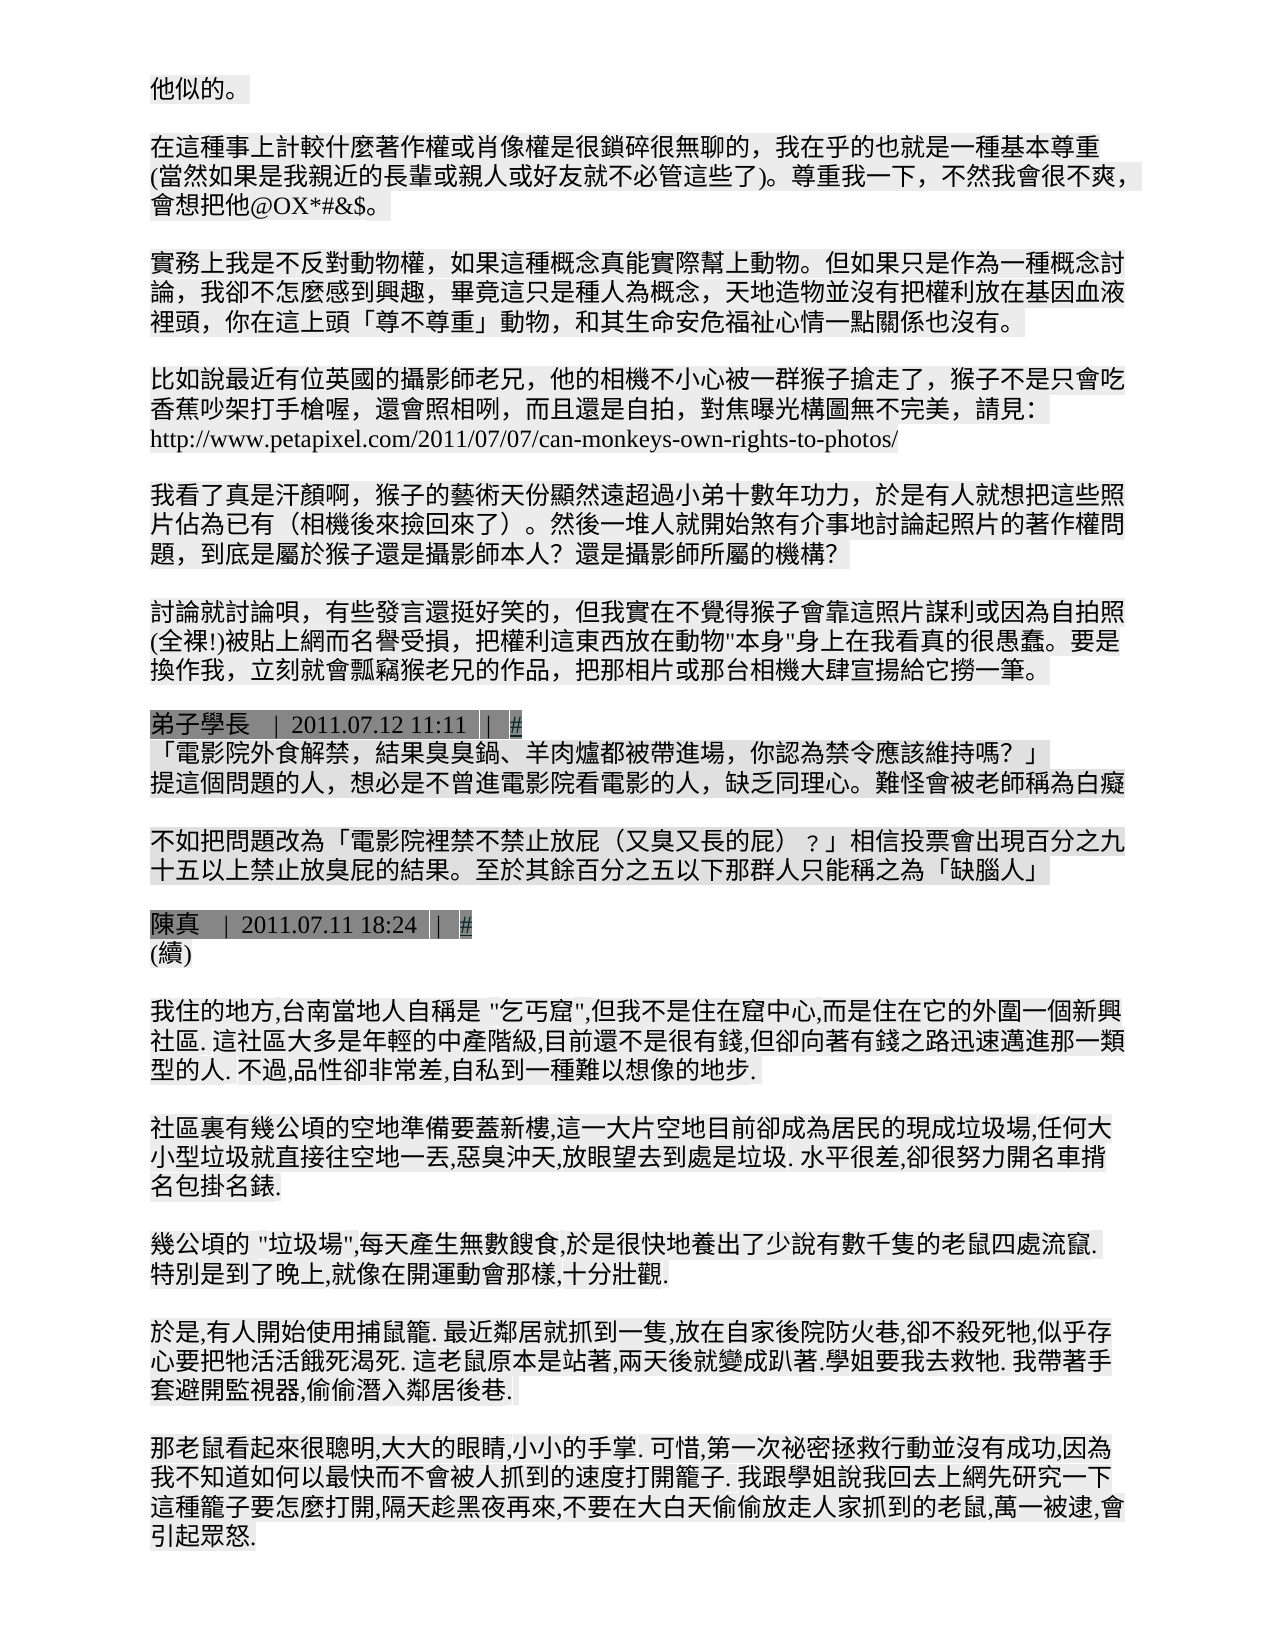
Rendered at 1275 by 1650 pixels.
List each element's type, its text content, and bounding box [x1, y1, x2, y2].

text 「電影院外食解禁，結果臭臭鍋、羊肉爐都被帶進場，你認為禁令應該維持嗎？」 提這個問題的人，想必是不曾進電影院看電影的人，缺乏同理心。難怪會被老師稱為白癡 不如把問題改為「電影院裡禁不禁止放屁（又臭又長的屁）﹖」相信投票會出現百分之九十五以上禁止放臭屁的結果。至於其餘百分之五以下那群人只能稱之為「缺腦人」 [150, 739, 1125, 885]
text (續) 我住的地方,台南當地人自稱是 "乞丐窟",但我不是住在窟中心,而是住在它的外圍一個新興社區. 這社區大多是年輕的中產階級,目前還不是很有錢,但卻向著有錢之路迅速邁進那一類型的人. 不過,品性卻非常差,自私到一種難以想像的地步. 社區裏有幾公頃的空地準備要蓋新樓,這一大片空地目前卻成為居民的現成垃圾場,任何大小型垃圾就直接往空地一丟,惡臭沖天,放眼望去到處是垃圾. 水平很差,卻很努力開名車揹名包掛名錶. 幾公頃的 "垃圾場",每天產生無數餿食,於是很快地養出了少說有數千隻的老鼠四處流竄. 特別是到了晚上,就像在開運動會那樣,十分壯觀. 於是,有人開始使用捕鼠籠. 最近鄰居就抓到一隻,放在自家後院防火巷,卻不殺死牠,似乎存心要把牠活活餓死渴死. 這老鼠原本是站著,兩天後就變成趴著.學姐要我去救牠. 我帶著手套避開監視器,偷偷潛入鄰居後巷. 那老鼠看起來很聰明,大大的眼睛,小小的手掌. 可惜,第一次祕密拯救行動並沒有成功,因為我不知道如何以最快而不會被人抓到的速度打開籠子. 我跟學姐說我回去上網先研究一下這種籠子要怎麼打開,隔天趁黑夜再來,不要在大白天偷偷放走人家抓到的老鼠,萬一被逮,會引起眾怒. [150, 939, 1125, 1551]
text 有時候似乎善惡存乎一心，畢竟我們的人生不會總是仰賴人為的是非概念來決定行為之實踐與否。甚至善惡在當下恐怕也不存在當事人心中，善惡評價都嫌太輕薄。 我很少想做好事，壞念頭卻很多。比如十年來義務充當各種團體的攝影師，為這些團體拍了也不知幾千幾萬張照片，為了取得各種畫面，出席活動時往往得像狗仔隊一樣衝前墊後，忙得不可開交，但別人似乎都把這當理所當然，拍得好當作應該，拍得不好卻意見一堆，甚至沒拍到他還會生氣。有時覺得很奇怪，我又沒領你的薪水，憑啥對照片有什麼意見呢? 最可惡的是有些人覺得被我拍得很帥很俊，不輸美美的麻豆，於是就把照片放在他自己的網站上，有些還是帶有商業性質的，靠我的照片搏版面提昇形象。但沒事先知會我就算了，照片旁卻連攝影師是誰也隻字不提，彷彿我努力拍來的畫面上有了他，照片也就屬於他似的。 在這種事上計較什麼著作權或肖像權是很鎖碎很無聊的，我在乎的也就是一種基本尊重(當然如果是我親近的長輩或親人或好友就不必管這些了)。尊重我一下，不然我會很不爽，會想把他@OX*#&$。 實務上我是不反對動物權，如果這種概念真能實際幫上動物。但如果只是作為一種概念討論，我卻不怎麼感到興趣，畢竟這只是種人為概念，天地造物並沒有把權利放在基因血液裡頭，你在這上頭「尊不尊重」動物，和其生命安危福祉心情一點關係也沒有。 比如說最近有位英國的攝影師老兄，他的相機不小心被一群猴子搶走了，猴子不是只會吃香蕉吵架打手槍喔，還會照相咧，而且還是自拍，對焦曝光構圖無不完美，請見： http://www.petapixel.com/2011/07/07/can-monkeys-own-rights-to-photos/ 我看了真是汗顏啊，猴子的藝術天份顯然遠超過小弟十數年功力，於是有人就想把這些照片佔為已有（相機後來撿回來了）。然後一堆人就開始煞有介事地討論起照片的著作權問題，到底是屬於猴子還是攝影師本人？還是攝影師所屬的機構？ 討論就討論唄，有些發言還挺好笑的，但我實在不覺得猴子會靠這照片謀利或因為自拍照(全裸!)被貼上網而名譽受損，把權利這東西放在動物"本身"身上在我看真的很愚蠢。要是換作我，立刻就會瓢竊猴老兄的作品，把那相片或那台相機大肆宣揚給它撈一筆。 [150, 75, 1125, 685]
text 陳真 | 2011.07.11 18:24 | # [150, 910, 1125, 939]
text 弟子學長 | 2011.07.12 11:11 | # [150, 710, 1125, 739]
